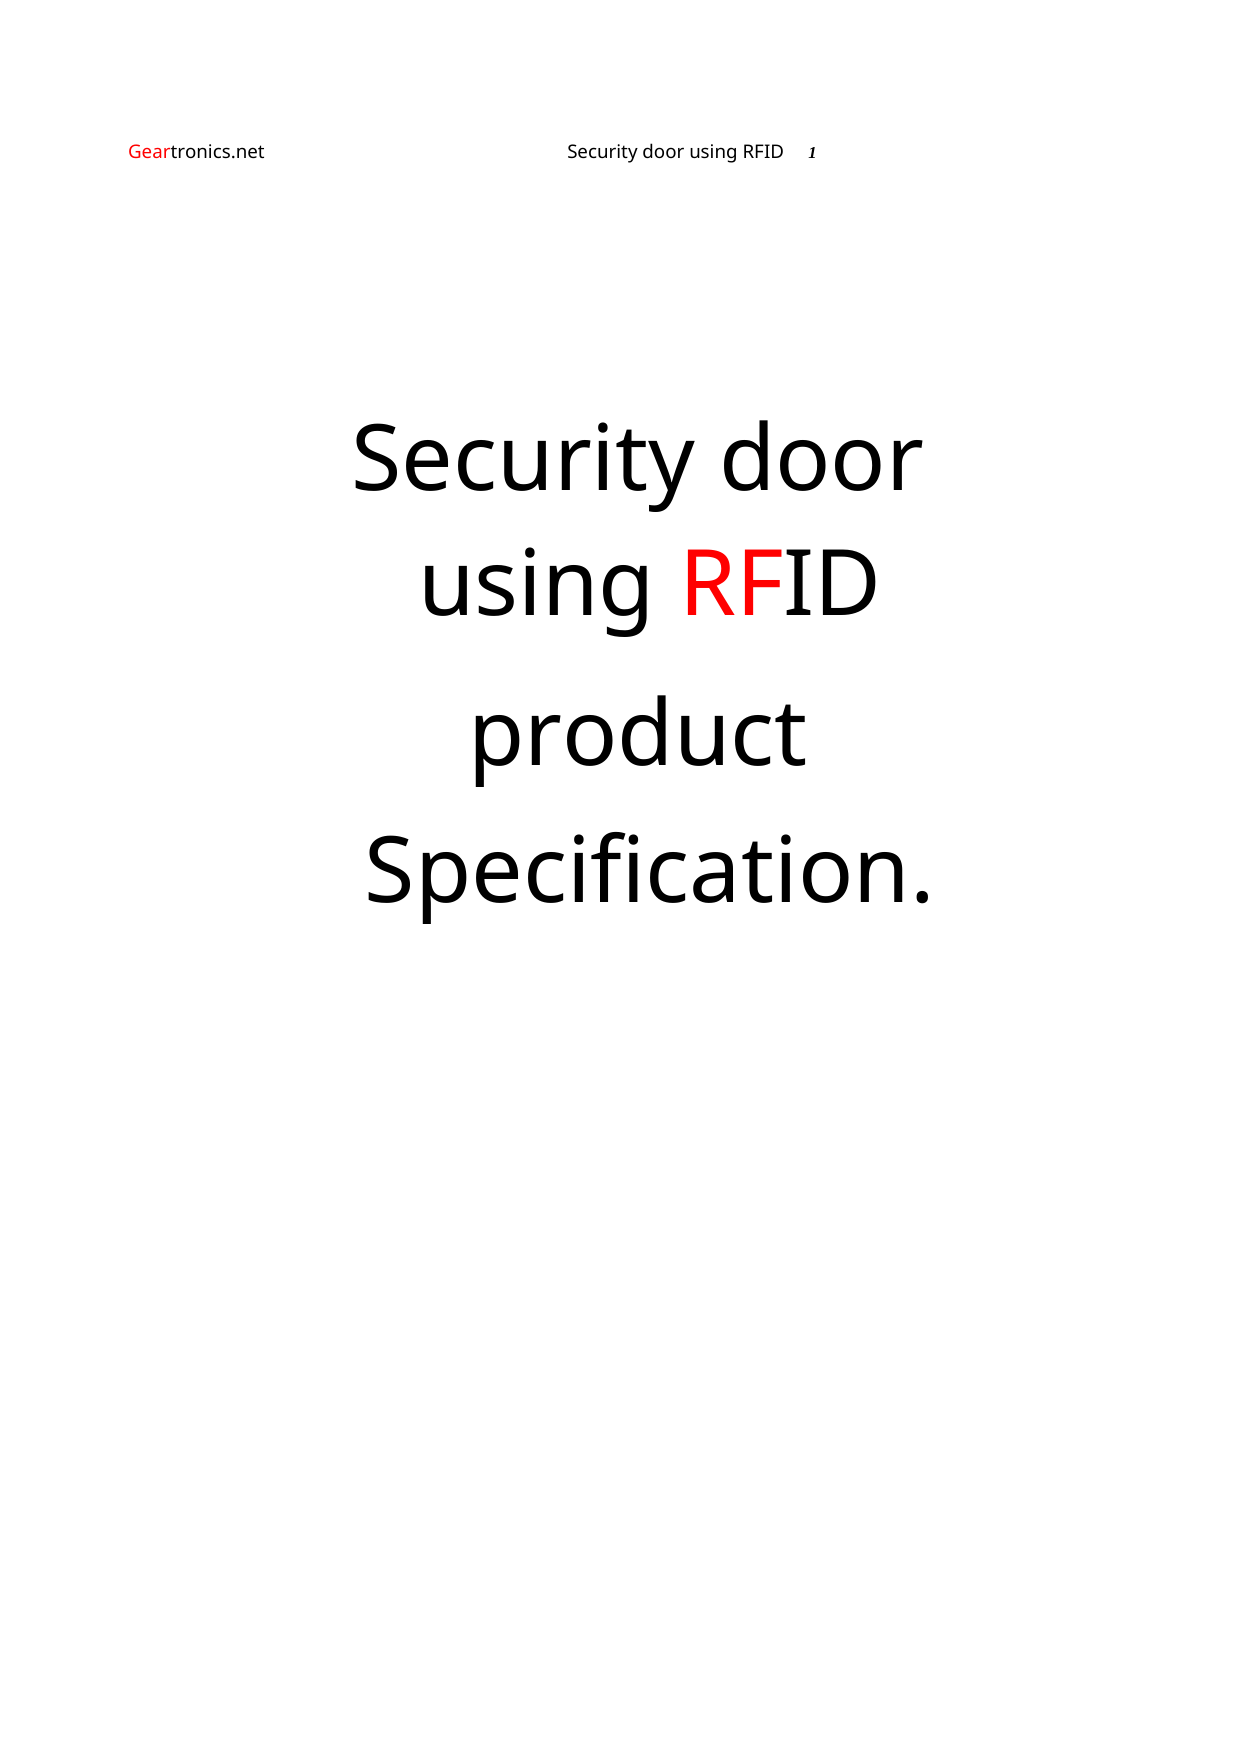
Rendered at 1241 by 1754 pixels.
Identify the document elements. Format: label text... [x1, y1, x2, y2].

text Security door [118, 393, 1181, 517]
text Specification. [118, 805, 1181, 930]
text using RFID [118, 517, 1181, 642]
subtitle product [118, 667, 1181, 792]
